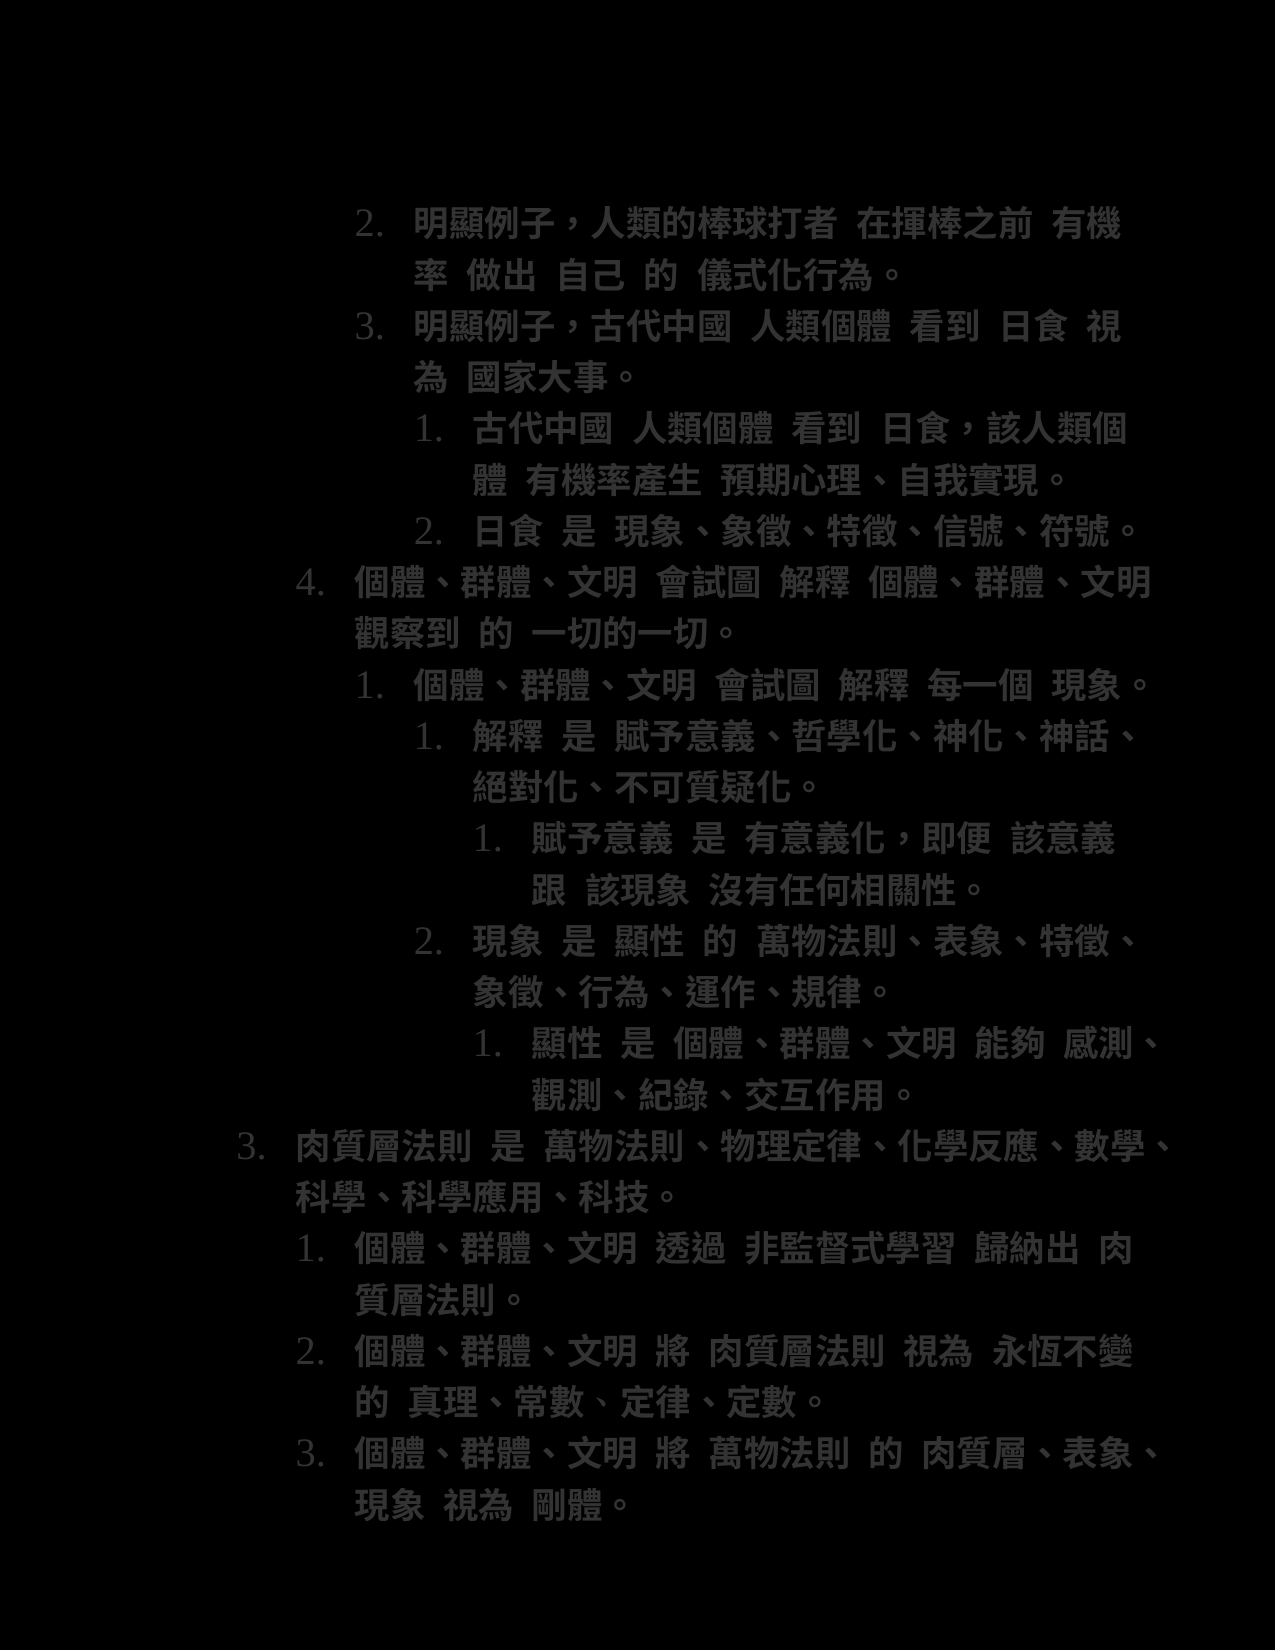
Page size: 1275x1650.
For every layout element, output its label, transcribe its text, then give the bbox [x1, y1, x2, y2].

list 賦予意義 是 有意義化，即便 該意義 跟 該現象 沒有任何相關性。 [472, 811, 1157, 913]
list 日食 是 現象、象徵、特徵、信號、符號。 [413, 503, 1157, 554]
list 明顯例子，人類的棒球打者 在揮棒之前 有機率 做出 自己 的 儀式化行為。 [354, 196, 1157, 298]
list 肉質層法則 是 萬物法則、物理定律、化學反應、數學、科學、科學應用、科技。 [236, 1118, 1157, 1221]
list 解釋 是 賦予意義、哲學化、神化、神話、絕對化、不可質疑化。 [413, 708, 1157, 811]
list 個體、群體、文明 會試圖 解釋 個體、群體、文明 觀察到 的 一切的一切。 [295, 554, 1157, 657]
list 個體、群體、文明 將 肉質層法則 視為 永恆不變 的 真理、常數、定律、定數。 [295, 1323, 1157, 1426]
list 現象 是 顯性 的 萬物法則、表象、特徵、象徵、行為、運作、規律。 [413, 913, 1157, 1016]
list 個體、群體、文明 會試圖 解釋 每一個 現象。 [354, 657, 1157, 708]
list 古代中國 人類個體 看到 日食，該人類個體 有機率產生 預期心理、自我實現。 [413, 401, 1157, 503]
list 顯性 是 個體、群體、文明 能夠 感測、觀測、紀錄、交互作用。 [472, 1016, 1157, 1118]
list 個體、群體、文明 將 萬物法則 的 肉質層、表象、現象 視為 剛體。 [295, 1426, 1157, 1528]
list 明顯例子，古代中國 人類個體 看到 日食 視為 國家大事。 [354, 298, 1157, 401]
list 個體、群體、文明 透過 非監督式學習 歸納出 肉質層法則。 [295, 1221, 1157, 1323]
